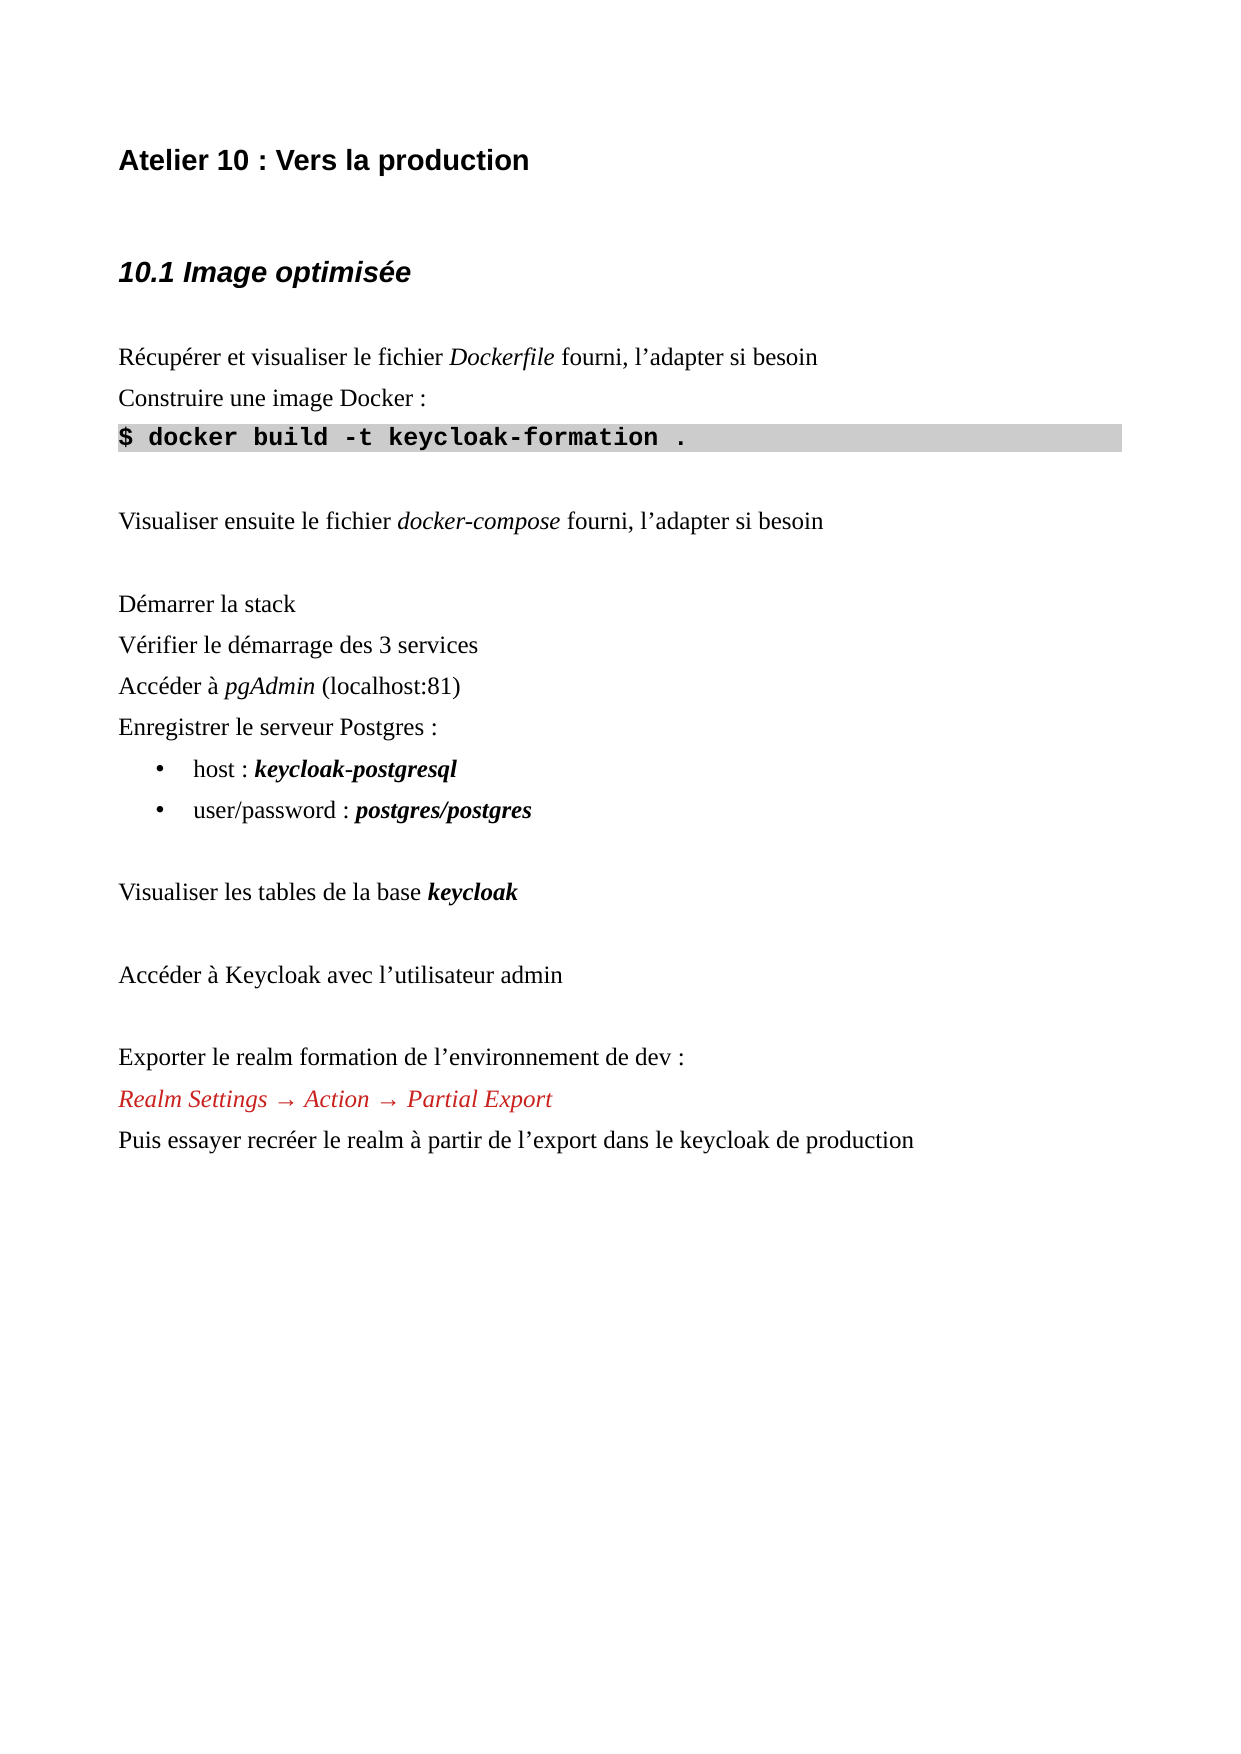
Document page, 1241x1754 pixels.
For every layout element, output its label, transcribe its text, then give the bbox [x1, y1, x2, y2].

text Realm Settings → Action → Partial Export [118, 1084, 1122, 1112]
text Vérifier le démarrage des 3 services [118, 630, 1122, 659]
text Construire une image Docker : [118, 383, 1122, 412]
text Visualiser ensuite le fichier docker-compose fourni, l’adapter si besoin [118, 506, 1122, 535]
text Visualiser les tables de la base keycloak [118, 877, 1122, 906]
subtitle Atelier 10 : Vers la production [118, 143, 1122, 177]
list user/password : postgres/postgres [156, 795, 1122, 824]
text Enregistrer le serveur Postgres : [118, 712, 1122, 741]
text $ docker build -t keycloak-formation . [118, 424, 1122, 452]
text Démarrer la stack [118, 589, 1122, 617]
subtitle 10.1 Image optimisée [118, 255, 1122, 289]
text Accéder à pgAdmin (localhost:81) [118, 671, 1122, 700]
text Récupérer et visualiser le fichier Dockerfile fourni, l’adapter si besoin [118, 342, 1122, 370]
text Accéder à Keycloak avec l’utilisateur admin [118, 960, 1122, 989]
list host : keycloak-postgresql [156, 754, 1122, 782]
text Exporter le realm formation de l’environnement de dev : [118, 1042, 1122, 1071]
text Puis essayer recréer le realm à partir de l’export dans le keycloak de production [118, 1125, 1122, 1154]
